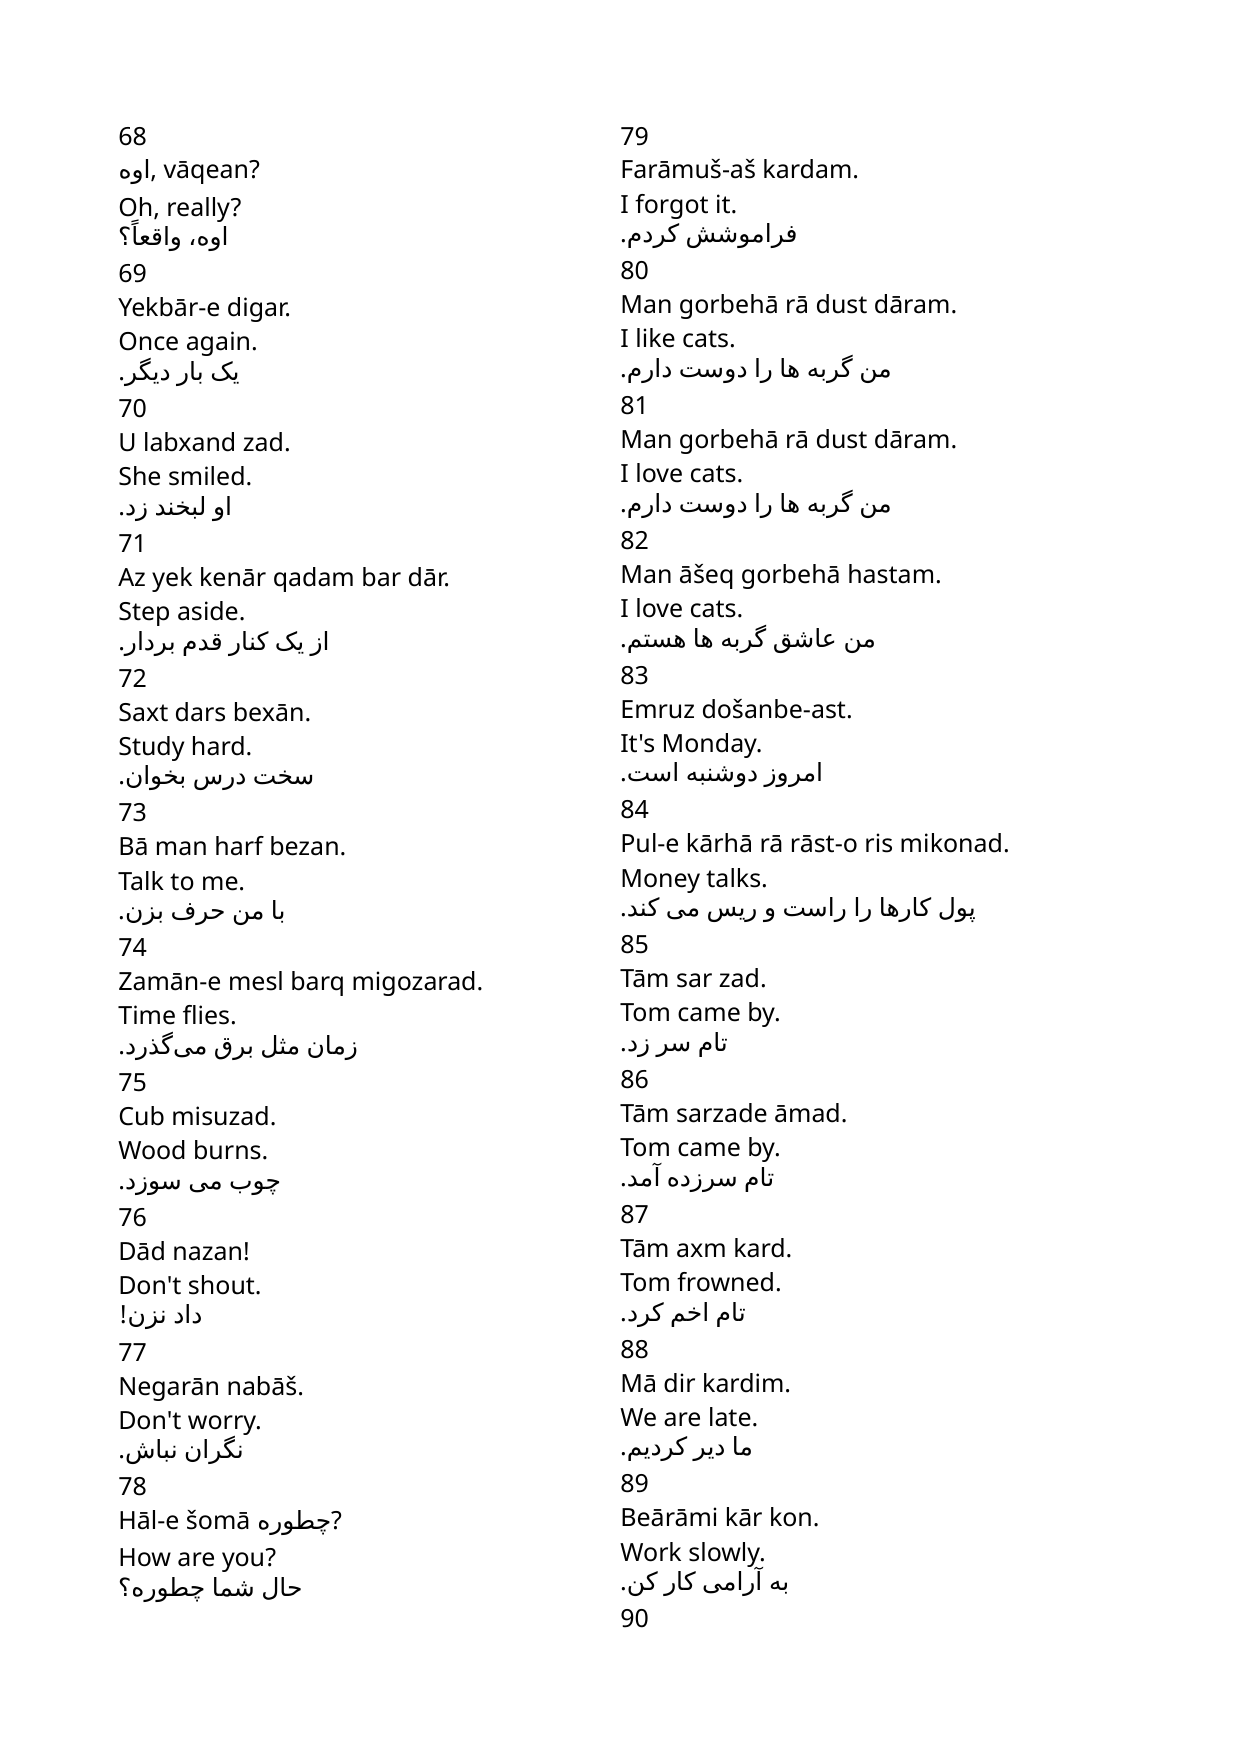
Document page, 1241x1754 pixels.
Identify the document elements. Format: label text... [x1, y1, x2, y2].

text 76 [118, 1199, 620, 1233]
text Time flies. [118, 998, 620, 1032]
text I love cats. [620, 456, 1122, 490]
text اوه، واقعاً؟ [118, 223, 620, 256]
text Negarān nabāš. [118, 1368, 620, 1402]
text او لبخند زد. [118, 493, 620, 525]
text We are late. [620, 1399, 1122, 1433]
text Zamān-e mesl barq mi‌gozarad. [118, 964, 620, 998]
text اوه, vāqean? [118, 152, 620, 189]
text Hāl-e šomā چطوره? [118, 1503, 620, 1540]
text Tām sarzade āmad. [620, 1096, 1122, 1130]
text U labxand zad. [118, 425, 620, 459]
text 72 [118, 660, 620, 694]
text 77 [118, 1334, 620, 1368]
text Wood burns. [118, 1133, 620, 1167]
text Talk to me. [118, 863, 620, 897]
text Don't shout. [118, 1267, 620, 1302]
text Study hard. [118, 728, 620, 762]
text Man gorbe‌hā rā dust dāram. [620, 422, 1122, 456]
text نگران نباش. [118, 1436, 620, 1469]
text 73 [118, 795, 620, 829]
text من گربه ها را دوست دارم. [620, 355, 1122, 388]
text از یک کنار قدم بردار. [118, 628, 620, 660]
text 82 [620, 522, 1122, 557]
text 78 [118, 1469, 620, 1503]
text فراموشش کردم. [620, 220, 1122, 253]
text How are you? [118, 1540, 620, 1574]
text 88 [620, 1331, 1122, 1365]
text Tom came by. [620, 1130, 1122, 1164]
text Man āšeq gorbe‌hā hastam. [620, 557, 1122, 591]
text یک بار دیگر. [118, 358, 620, 391]
text Saxt dars bexān. [118, 694, 620, 728]
text 71 [118, 525, 620, 559]
text Tām sar zad. [620, 961, 1122, 995]
text 85 [620, 927, 1122, 961]
text 89 [620, 1466, 1122, 1500]
text 83 [620, 657, 1122, 691]
text با من حرف بزن. [118, 897, 620, 930]
text Money talks. [620, 860, 1122, 894]
text زمان مثل برق می‌گذرد. [118, 1032, 620, 1064]
text Once again. [118, 324, 620, 358]
text Man gorbe‌hā rā dust dāram. [620, 287, 1122, 321]
text Work slowly. [620, 1534, 1122, 1568]
text 69 [118, 256, 620, 290]
text Bā man harf bezan. [118, 829, 620, 863]
text امروز دوشنبه است. [620, 759, 1122, 792]
text 79 [620, 118, 1122, 152]
text ما دیر کردیم. [620, 1433, 1122, 1466]
text 80 [620, 253, 1122, 287]
text Step aside. [118, 593, 620, 628]
text Emruz došanbe-ast. [620, 691, 1122, 725]
text حال شما چطوره؟ [118, 1574, 620, 1607]
text 81 [620, 388, 1122, 422]
text Dād nazan! [118, 1233, 620, 1267]
text I like cats. [620, 321, 1122, 355]
text چوب می سوزد. [118, 1167, 620, 1199]
text Mā dir kardim. [620, 1365, 1122, 1399]
text تام سر زد. [620, 1029, 1122, 1062]
text پول کارها را راست و ریس می کند. [620, 894, 1122, 927]
text 87 [620, 1196, 1122, 1231]
text داد نزن! [118, 1302, 620, 1334]
text 86 [620, 1062, 1122, 1096]
text I love cats. [620, 591, 1122, 625]
text Tām axm kard. [620, 1231, 1122, 1264]
text It's Monday. [620, 725, 1122, 759]
text من عاشق گربه ها هستم. [620, 625, 1122, 657]
text Cub mi‌suzad. [118, 1099, 620, 1133]
text Tom came by. [620, 995, 1122, 1029]
text 75 [118, 1064, 620, 1099]
text 84 [620, 792, 1122, 826]
text She smiled. [118, 459, 620, 493]
text Tom frowned. [620, 1264, 1122, 1299]
text Beārāmi kār kon. [620, 1500, 1122, 1534]
text 90 [620, 1601, 1122, 1635]
text سخت درس بخوان. [118, 762, 620, 795]
text Pul-e kārhā rā rāst-o ris mi‌konad. [620, 826, 1122, 860]
text 74 [118, 930, 620, 964]
text تام اخم کرد. [620, 1299, 1122, 1331]
text Farāmuš-aš kardam. [620, 152, 1122, 186]
text 68 [118, 118, 620, 152]
text Oh, really? [118, 189, 620, 223]
text I forgot it. [620, 186, 1122, 220]
text 70 [118, 391, 620, 425]
text تام سرزده آمد. [620, 1164, 1122, 1196]
text Az yek kenār qadam bar dār. [118, 559, 620, 593]
text Don't worry. [118, 1402, 620, 1436]
text من گربه ها را دوست دارم. [620, 490, 1122, 522]
text به آرامی کار کن. [620, 1568, 1122, 1601]
text Yekbār-e digar. [118, 290, 620, 324]
